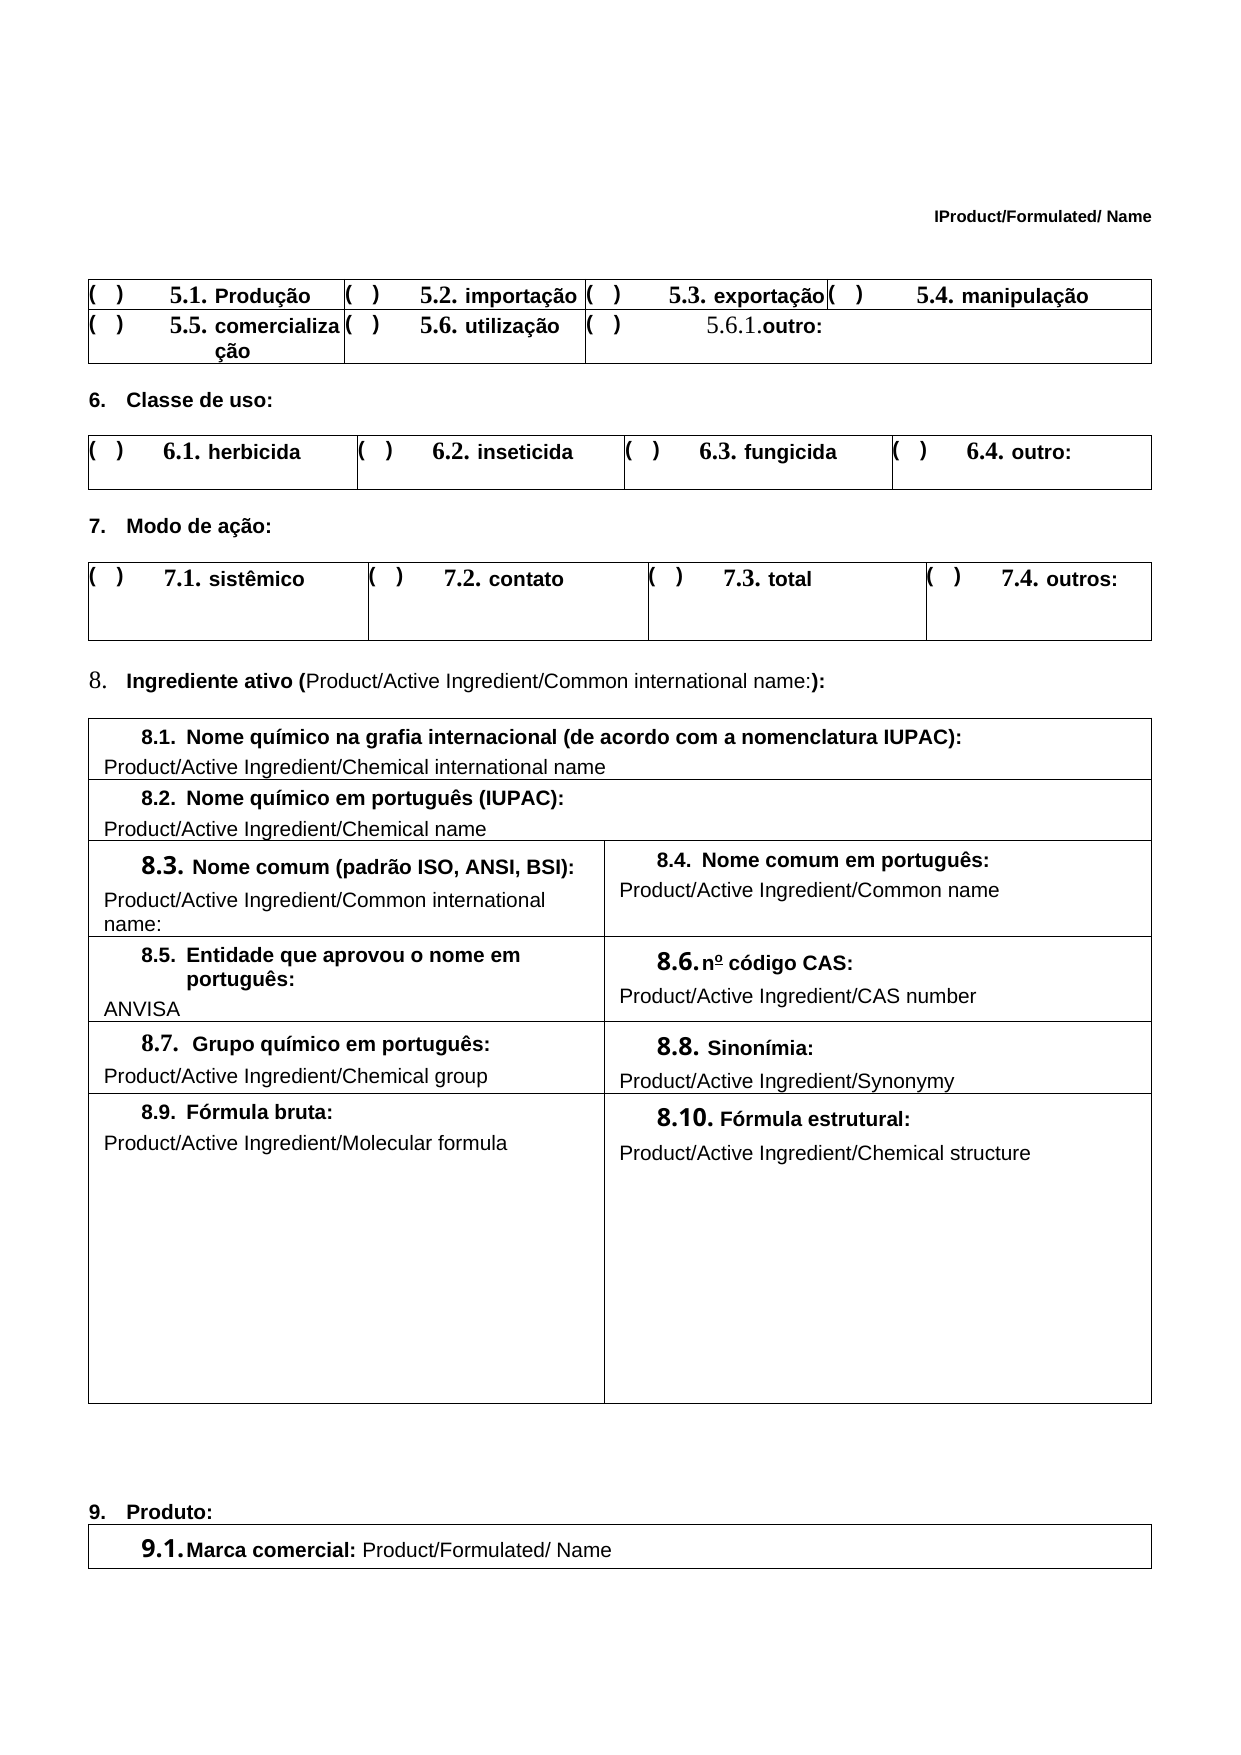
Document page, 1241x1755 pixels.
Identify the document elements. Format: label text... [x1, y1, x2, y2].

table_header ( ) [345, 280, 382, 309]
table_header ( ) [927, 563, 964, 640]
table_header Produção [132, 280, 344, 309]
table_cell Sinonímia: Product/Active Ingredient/Synonymy [605, 1022, 1151, 1093]
table_header herbicida [125, 436, 357, 489]
table_cell Fórmula estrutural: Product/Active Ingredient/Chemical structure [605, 1094, 1151, 1403]
table_cell ( ) [89, 310, 132, 362]
table_cell no código CAS: Product/Active Ingredient/CAS number [605, 937, 1151, 1021]
list Produto: [89, 1500, 1211, 1524]
table_cell outro: [631, 310, 1151, 362]
table_header fungicida [662, 436, 892, 489]
table_header importação [383, 280, 585, 309]
table_header ( ) [89, 436, 125, 489]
table_header Marca comercial: Product/Formulated/ Name [89, 1525, 1151, 1567]
table_cell ( ) [345, 310, 382, 362]
table_header outro: [929, 436, 1151, 489]
table_header ( ) [893, 436, 929, 489]
table_cell utilização [383, 310, 585, 362]
table_header Nome químico na grafia internacional (de acordo com a nomenclatura IUPAC): Product/Active Ingredient/Chemical international name [89, 719, 1151, 779]
table_cell Entidade que aprovou o nome em português: ANVISA [89, 937, 604, 1021]
table_header inseticida [395, 436, 624, 489]
list Modo de ação: [89, 514, 1211, 538]
table_header contato [406, 563, 648, 640]
table_header ( ) [625, 436, 662, 489]
list Ingrediente ativo (Product/Active Ingredient/Common international name:): [89, 665, 1211, 693]
table_cell Grupo químico em português: Product/Active Ingredient/Chemical group [89, 1022, 604, 1093]
table_header ( ) [89, 280, 132, 309]
table_header sistêmico [126, 563, 368, 640]
table_header outros: [964, 563, 1151, 640]
table_cell Nome comum (padrão ISO, ANSI, BSI): Product/Active Ingredient/Common international name: [89, 841, 604, 936]
table_cell Nome comum em português: Product/Active Ingredient/Common name [605, 841, 1151, 936]
table_cell ( ) [586, 310, 631, 362]
table_header manipulação [879, 280, 1151, 309]
table_header ( ) [828, 280, 879, 309]
table_cell Nome químico em português (IUPAC): Product/Active Ingredient/Chemical name [89, 780, 1151, 840]
table_cell comercialização [132, 310, 344, 362]
table_header ( ) [358, 436, 394, 489]
table_header ( ) [89, 563, 126, 640]
table_header ( ) [369, 563, 406, 640]
table_cell Fórmula bruta: Product/Active Ingredient/Molecular formula [89, 1094, 604, 1403]
table_header ( ) [649, 563, 686, 640]
table_header total [686, 563, 926, 640]
table_header ( ) [586, 280, 631, 309]
list Classe de uso: [89, 387, 1211, 411]
table_header exportação [631, 280, 827, 309]
